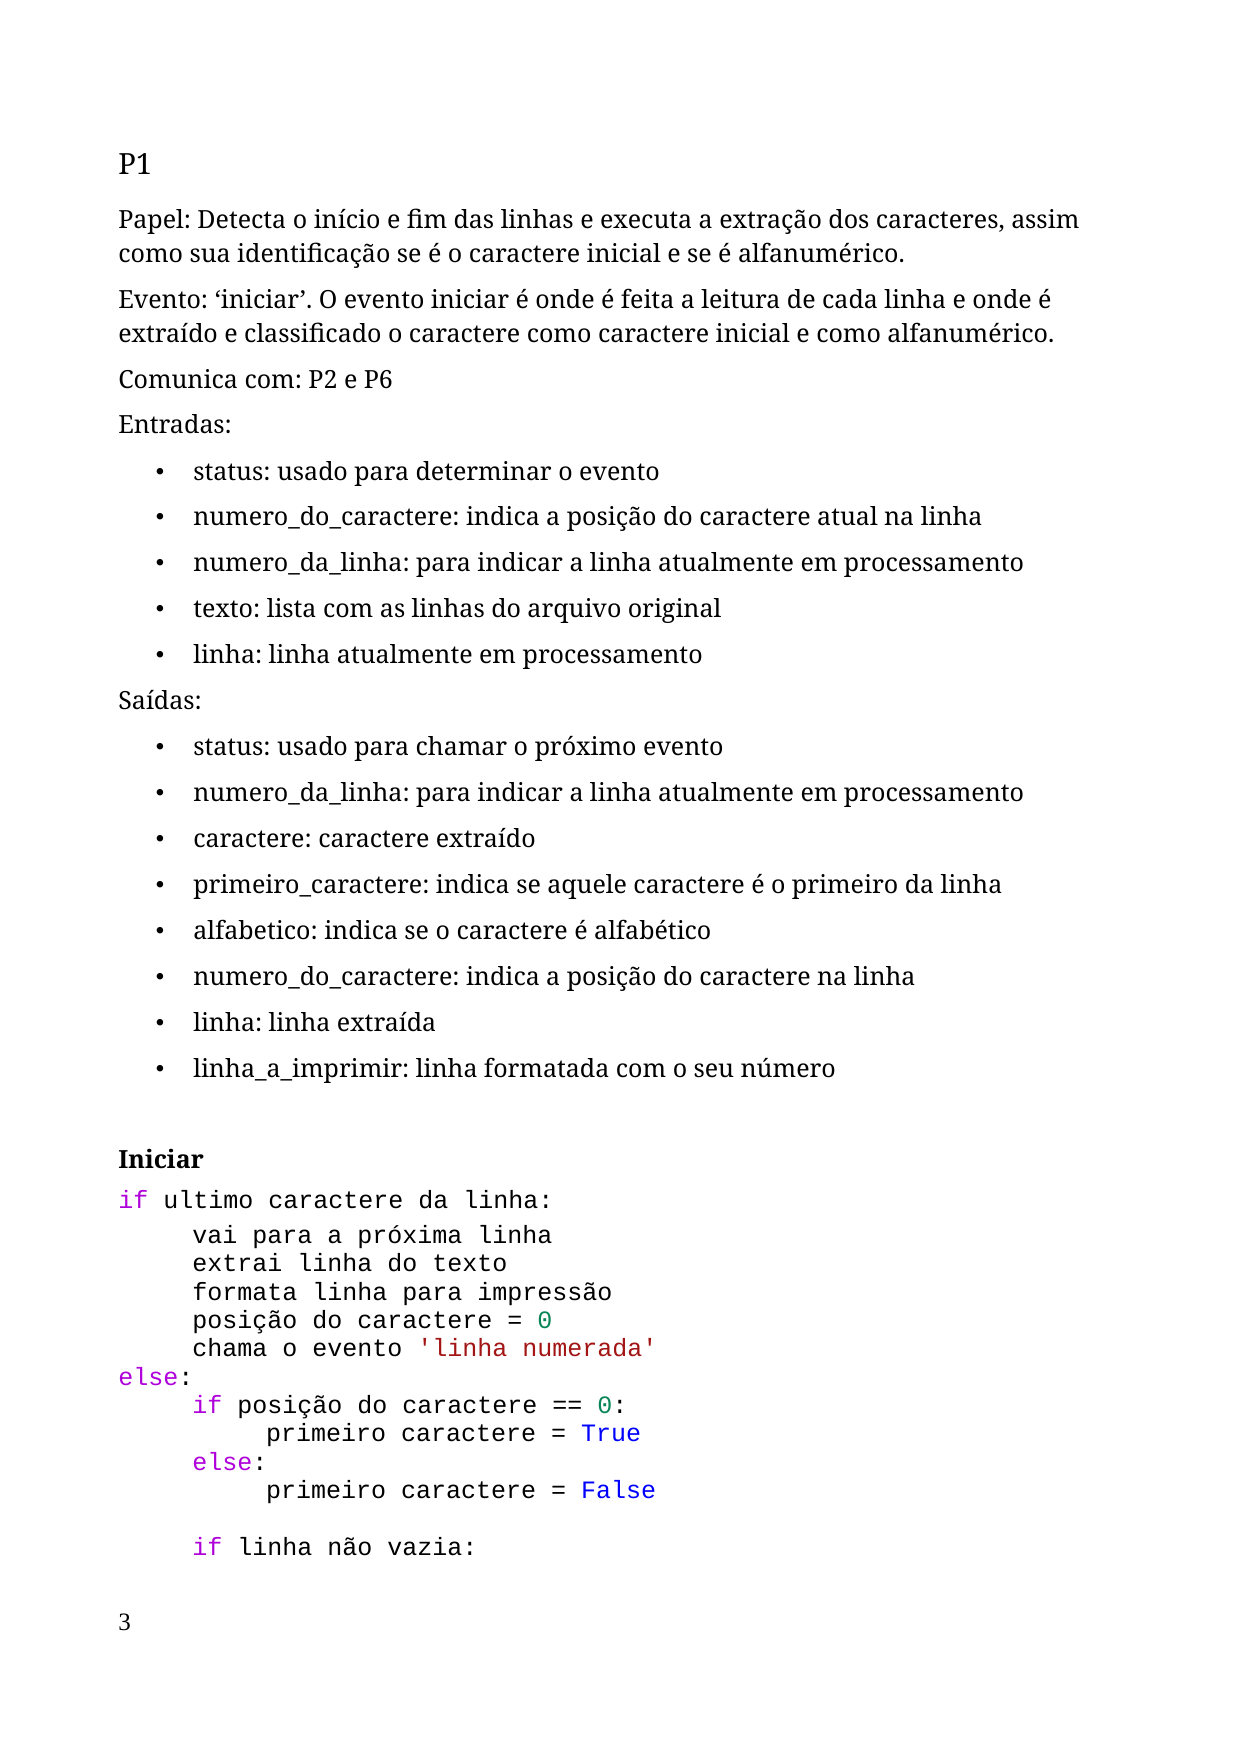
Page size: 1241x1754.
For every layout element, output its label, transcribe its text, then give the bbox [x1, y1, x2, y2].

text Entradas: [118, 407, 1122, 441]
list numero_da_linha: para indicar a linha atualmente em processamento [156, 775, 1122, 809]
list status: usado para determinar o evento [156, 453, 1122, 487]
list texto: lista com as linhas do arquivo original [156, 591, 1122, 625]
list status: usado para chamar o próximo evento [156, 729, 1122, 763]
list numero_da_linha: para indicar a linha atualmente em processamento [156, 545, 1122, 579]
list primeiro_caractere: indica se aquele caractere é o primeiro da linha [156, 867, 1122, 901]
text posição do caractere = 0 [118, 1307, 1122, 1336]
text Iniciar [118, 1142, 1122, 1176]
text chama o evento 'linha numerada' [118, 1336, 1122, 1364]
text if linha não vazia: [118, 1534, 1122, 1562]
text Evento: ‘iniciar’. O evento iniciar é onde é feita a leitura de cada linha e onde é extraído e classificado o caractere como caractere inicial e como alfanumérico. [118, 281, 1122, 349]
list numero_do_caractere: indica a posição do caractere atual na linha [156, 499, 1122, 533]
text else: [118, 1364, 1122, 1392]
text Comunica com: P2 e P6 [118, 361, 1122, 395]
text if posição do caractere == 0: [118, 1392, 1122, 1421]
text primeiro caractere = True [118, 1421, 1122, 1449]
list linha_a_imprimir: linha formatada com o seu número [156, 1050, 1122, 1084]
list numero_do_caractere: indica a posição do caractere na linha [156, 958, 1122, 992]
text Saídas: [118, 683, 1122, 717]
text if ultimo caractere da linha: [118, 1188, 1122, 1216]
list linha: linha extraída [156, 1004, 1122, 1038]
text formata linha para impressão [118, 1279, 1122, 1307]
list linha: linha atualmente em processamento [156, 637, 1122, 671]
list alfabetico: indica se o caractere é alfabético [156, 912, 1122, 947]
subtitle P1 [118, 143, 1122, 183]
text extrai linha do texto [118, 1251, 1122, 1279]
text else: [118, 1449, 1122, 1477]
list caractere: caractere extraído [156, 821, 1122, 855]
text primeiro caractere = False [118, 1477, 1122, 1506]
text vai para a próxima linha [118, 1222, 1122, 1251]
text Papel: Detecta o início e fim das linhas e executa a extração dos caracteres, assim como sua identificação se é o caractere inicial e se é alfanumérico. [118, 201, 1122, 269]
